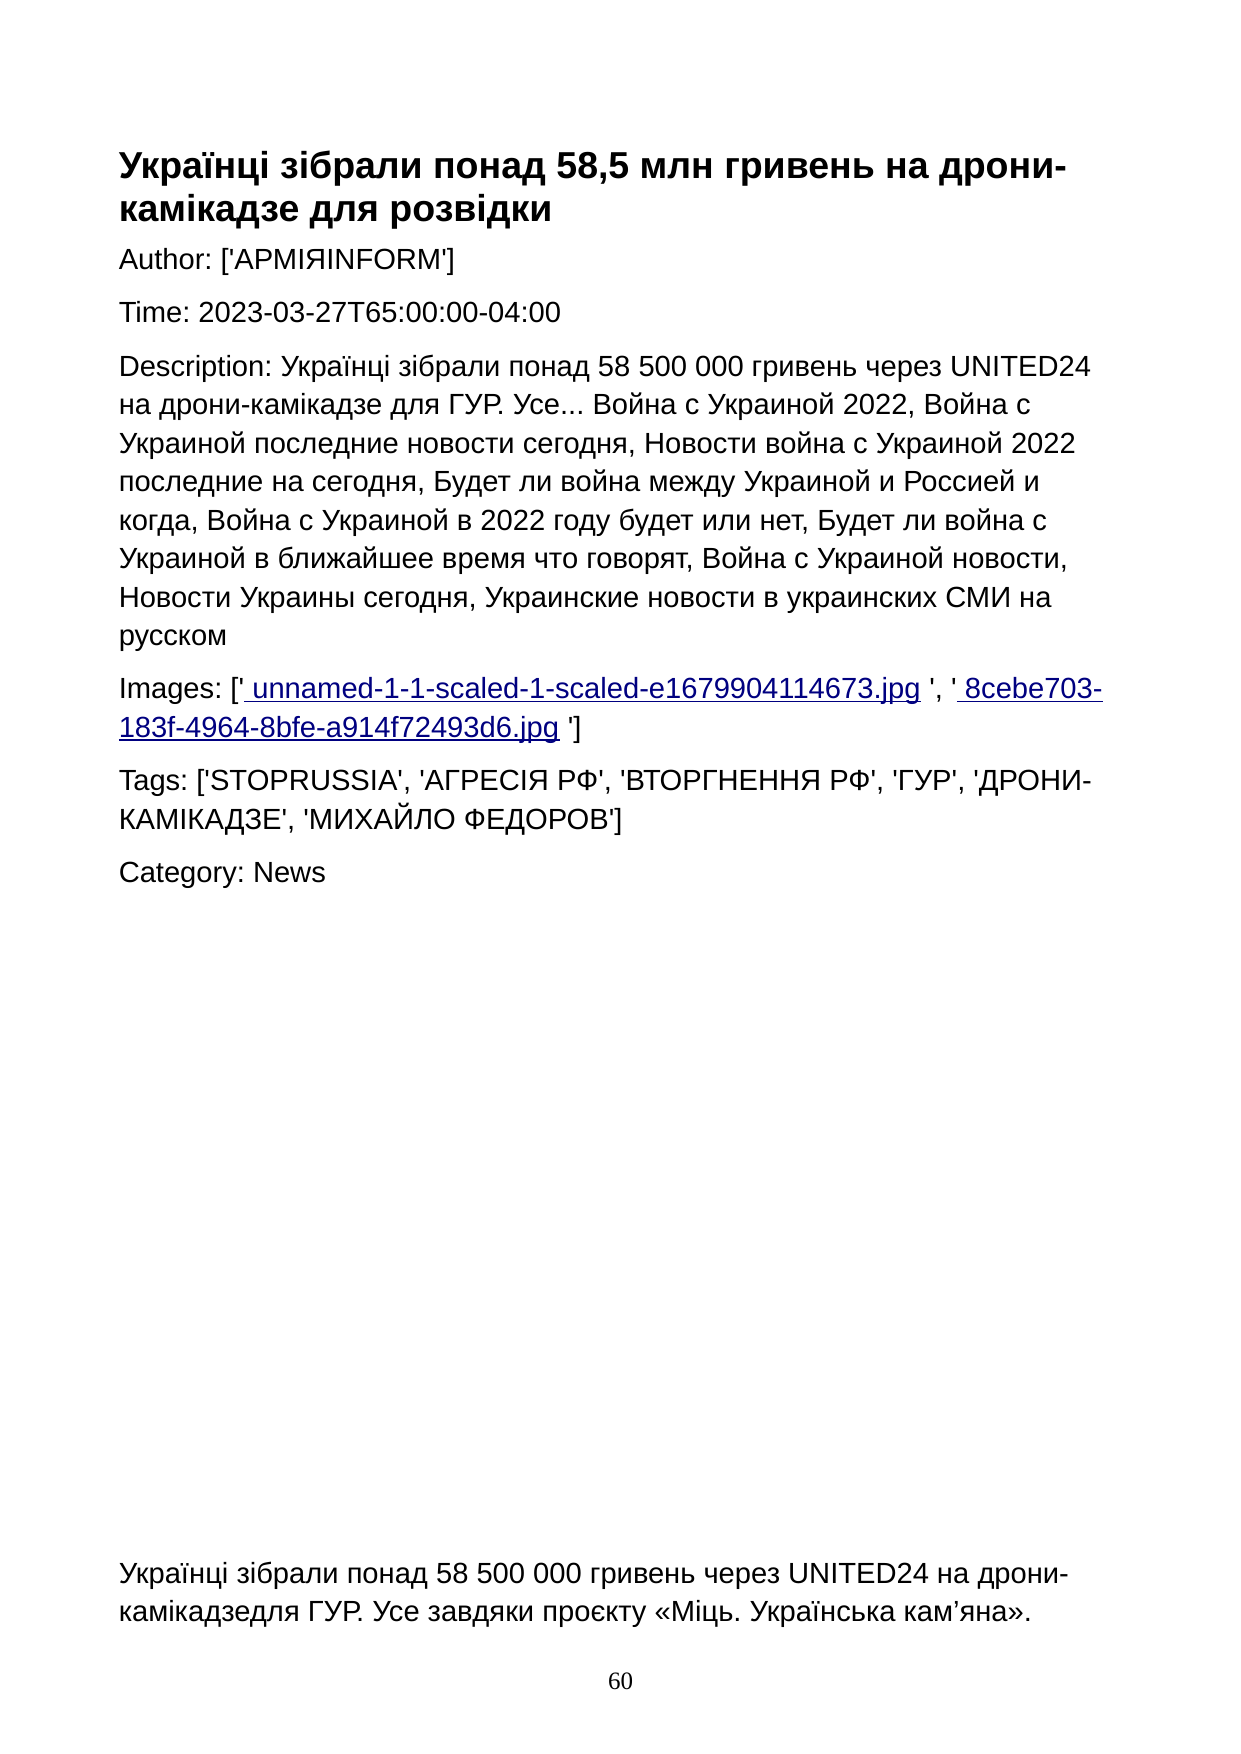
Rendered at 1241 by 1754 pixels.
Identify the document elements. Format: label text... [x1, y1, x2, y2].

text Description: Українці зібрали понад 58 500 000 гривень через UNITED24 на дрони-камікадзе для ГУР. Усе... Война с Украиной 2022, Война с Украиной последние новости сегодня, Новости война с Украиной 2022 последние на сегодня, Будет ли война между Украиной и Россией и когда, Война с Украиной в 2022 году будет или нет, Будет ли война с Украиной в ближайшее время что говорят, Война с Украиной новости, Новости Украины сегодня, Украинские новости в украинских СМИ на русском [118, 348, 1122, 652]
text Category: News [118, 855, 1122, 888]
text Time: 2023-03-27T65:00:00-04:00 [118, 295, 1122, 329]
text Author: ['АРМІЯINFORM'] [118, 242, 1122, 276]
subtitle Українці зібрали понад 58,5 млн гривень на дрони-камікадзе для розвідки [118, 143, 1122, 230]
text Tags: ['STOPRUSSIA', 'АГРЕСІЯ РФ', 'ВТОРГНЕННЯ РФ', 'ГУР', 'ДРОНИ-КАМІКАДЗЕ', 'МИХАЙЛО ФЕДОРОВ'] [118, 763, 1122, 835]
text Українці зібрали понад 58 500 000 гривень через UNITED24 на дрони-камікадзедля ГУР. Усе завдяки проєкту «Міць. Українська кам’яна». [118, 1556, 1122, 1628]
text Images: [' unnamed-1-1-scaled-1-scaled-e1679904114673.jpg ', ' 8cebe703-183f-4964-8bfe-a914f72493d6.jpg '] [118, 671, 1122, 743]
